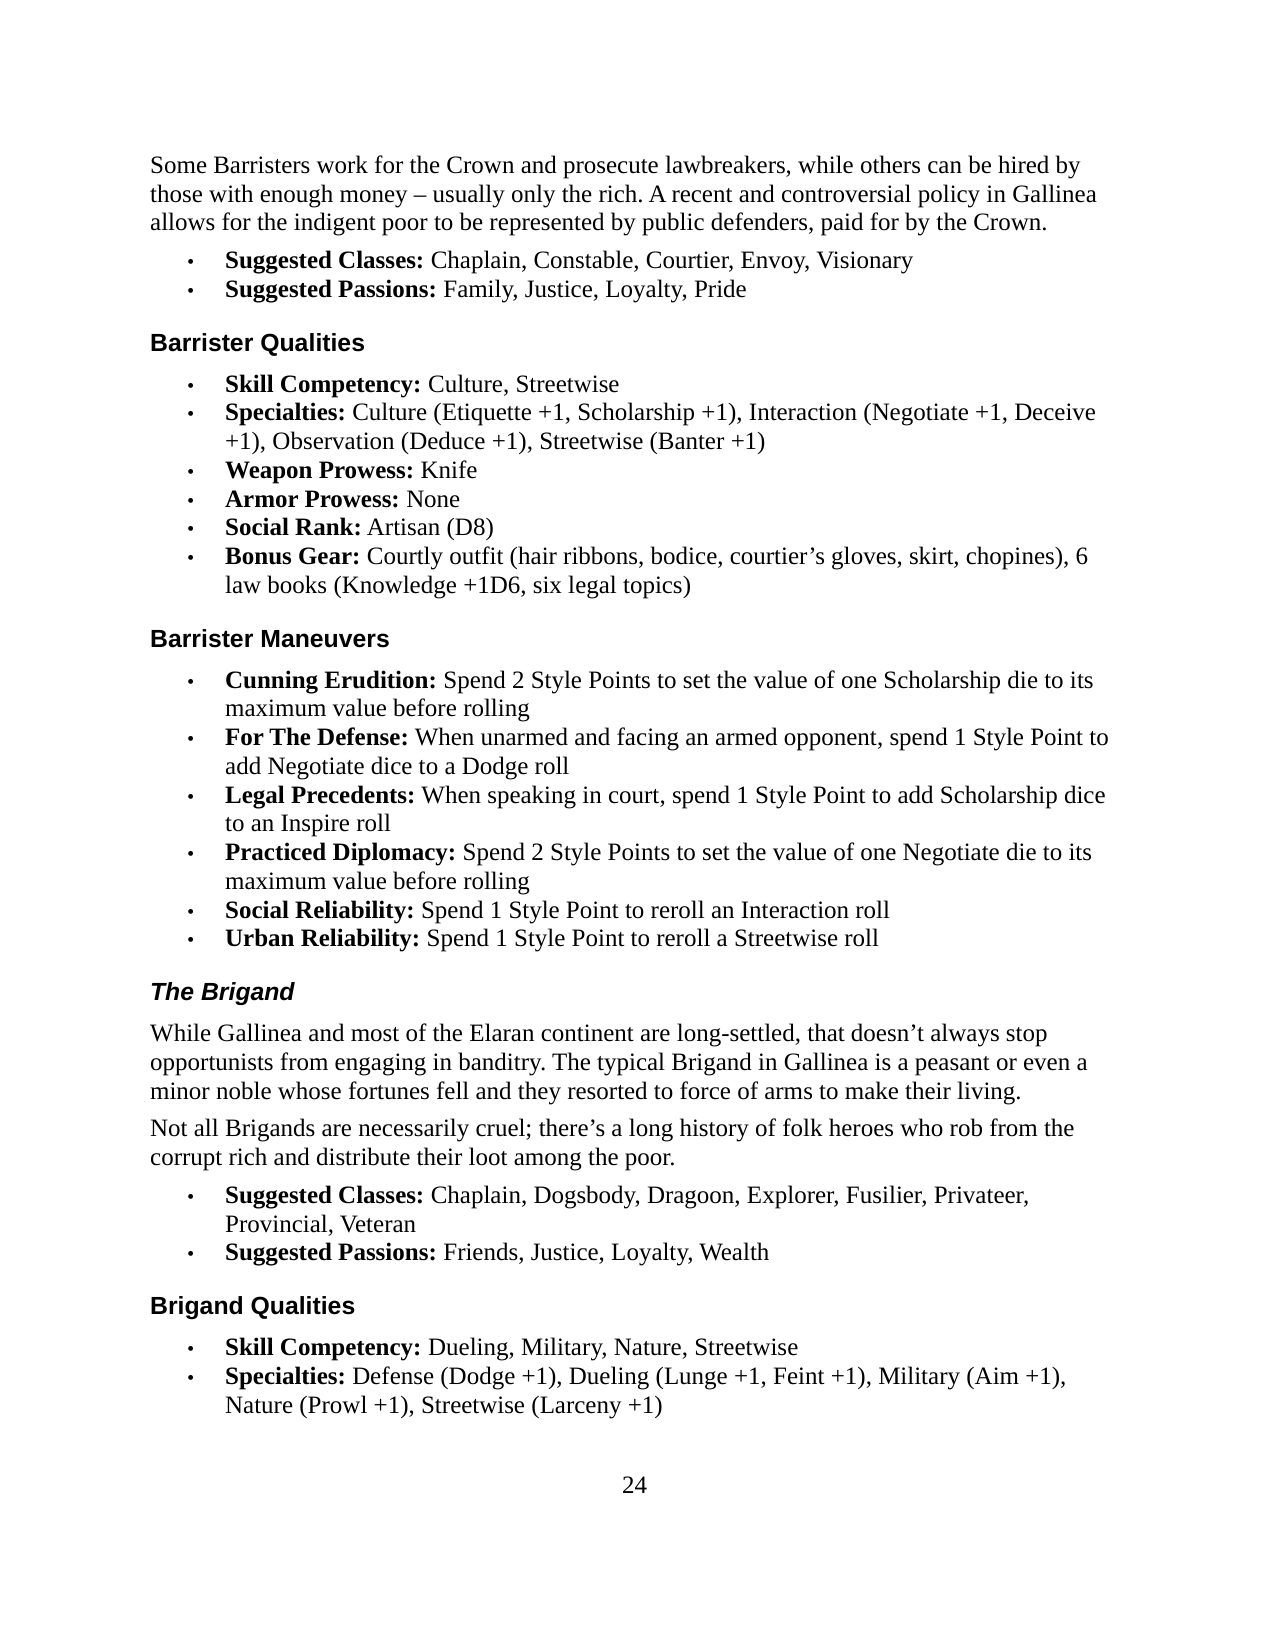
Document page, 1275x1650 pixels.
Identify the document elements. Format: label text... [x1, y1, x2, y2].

subtitle Brigand Qualities [150, 1291, 1125, 1320]
subtitle Barrister Qualities [150, 328, 1125, 356]
list Suggested Passions: Friends, Justice, Loyalty, Wealth [187, 1237, 1125, 1266]
list Weapon Prowess: Knife [187, 455, 1125, 484]
list Bonus Gear: Courtly outfit (hair ribbons, bodice, courtier’s gloves, skirt, chopines), 6 law books (Knowledge +1D6, six legal topics) [187, 541, 1125, 599]
list Practiced Diplomacy: Spend 2 Style Points to set the value of one Negotiate die to its maximum value before rolling [187, 837, 1125, 895]
list Social Reliability: Spend 1 Style Point to reroll an Interaction roll [187, 895, 1125, 923]
list Suggested Classes: Chaplain, Dogsbody, Dragoon, Explorer, Fusilier, Privateer, Provincial, Veteran [187, 1180, 1125, 1237]
list Suggested Passions: Family, Justice, Loyalty, Pride [187, 274, 1125, 303]
list Social Rank: Artisan (D8) [187, 512, 1125, 541]
list Specialties: Defense (Dodge +1), Dueling (Lunge +1, Feint +1), Military (Aim +1), Nature (Prowl +1), Streetwise (Larceny +1) [187, 1361, 1125, 1418]
list Urban Reliability: Spend 1 Style Point to reroll a Streetwise roll [187, 923, 1125, 952]
text Some Barristers work for the Crown and prosecute lawbreakers, while others can be hired by those with enough money – usually only the rich. A recent and controversial policy in Gallinea allows for the indigent poor to be represented by public defenders, paid for by the Crown. [150, 150, 1125, 236]
subtitle The Brigand [150, 977, 1125, 1006]
text Not all Brigands are necessarily cruel; there’s a long history of folk heroes who rob from the corrupt rich and distribute their loot among the poor. [150, 1113, 1125, 1171]
list Skill Competency: Culture, Streetwise [187, 369, 1125, 397]
subtitle Barrister Maneuvers [150, 624, 1125, 652]
text While Gallinea and most of the Elaran continent are long-settled, that doesn’t always stop opportunists from engaging in banditry. The typical Brigand in Gallinea is a peasant or even a minor noble whose fortunes fell and they resorted to force of arms to make their living. [150, 1018, 1125, 1104]
list Specialties: Culture (Etiquette +1, Scholarship +1), Interaction (Negotiate +1, Deceive +1), Observation (Deduce +1), Streetwise (Banter +1) [187, 397, 1125, 455]
list Legal Precedents: When speaking in court, spend 1 Style Point to add Scholarship dice to an Inspire roll [187, 780, 1125, 837]
list Cunning Erudition: Spend 2 Style Points to set the value of one Scholarship die to its maximum value before rolling [187, 665, 1125, 722]
list Armor Prowess: None [187, 484, 1125, 512]
list Suggested Classes: Chaplain, Constable, Courtier, Envoy, Visionary [187, 245, 1125, 274]
list For The Defense: When unarmed and facing an armed opponent, spend 1 Style Point to add Negotiate dice to a Dodge roll [187, 722, 1125, 780]
list Skill Competency: Dueling, Military, Nature, Streetwise [187, 1332, 1125, 1361]
